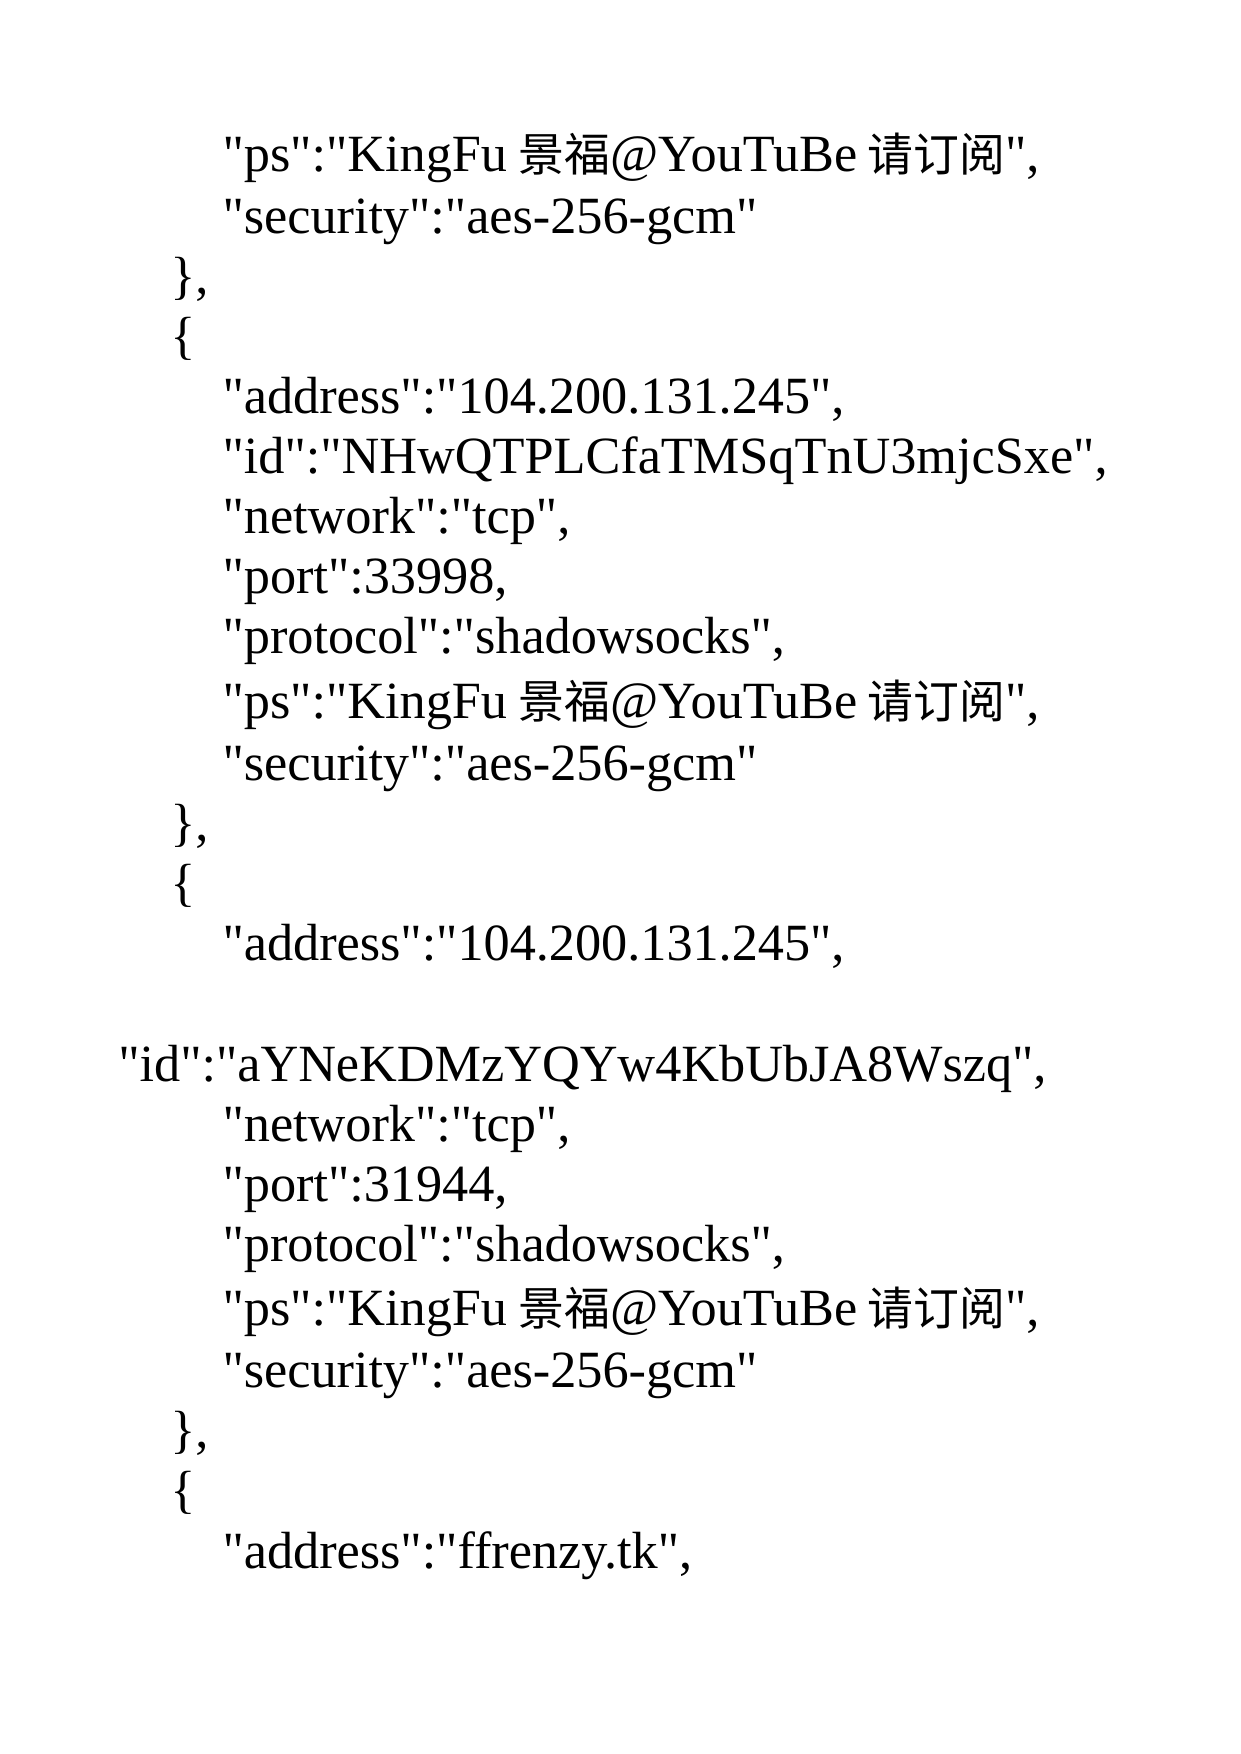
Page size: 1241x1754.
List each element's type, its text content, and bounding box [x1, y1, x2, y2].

text { [118, 852, 1122, 912]
text "ps":"KingFu景福@YouTuBe请订阅", [118, 118, 1122, 184]
text "security":"aes-256-gcm" [118, 1339, 1122, 1399]
text { [118, 1459, 1122, 1519]
text "id":"NHwQTPLCfaTMSqTnU3mjcSxe", [118, 425, 1122, 485]
text "network":"tcp", [118, 485, 1122, 545]
text }, [118, 1399, 1122, 1459]
text "security":"aes-256-gcm" [118, 732, 1122, 792]
text "network":"tcp", [118, 1092, 1122, 1152]
text "security":"aes-256-gcm" [118, 184, 1122, 244]
text }, [118, 792, 1122, 852]
text "protocol":"shadowsocks", [118, 605, 1122, 665]
text { [118, 305, 1122, 365]
text "ps":"KingFu景福@YouTuBe请订阅", [118, 665, 1122, 732]
text "port":31944, [118, 1152, 1122, 1212]
text "address":"ffrenzy.tk", [118, 1519, 1122, 1579]
text "protocol":"shadowsocks", [118, 1212, 1122, 1273]
text "address":"104.200.131.245", [118, 912, 1122, 972]
text }, [118, 244, 1122, 305]
text "address":"104.200.131.245", [118, 365, 1122, 425]
text "id":"aYNeKDMzYQYw4KbUbJA8Wszq", [118, 972, 1122, 1092]
text "port":33998, [118, 545, 1122, 605]
text "ps":"KingFu景福@YouTuBe请订阅", [118, 1273, 1122, 1339]
